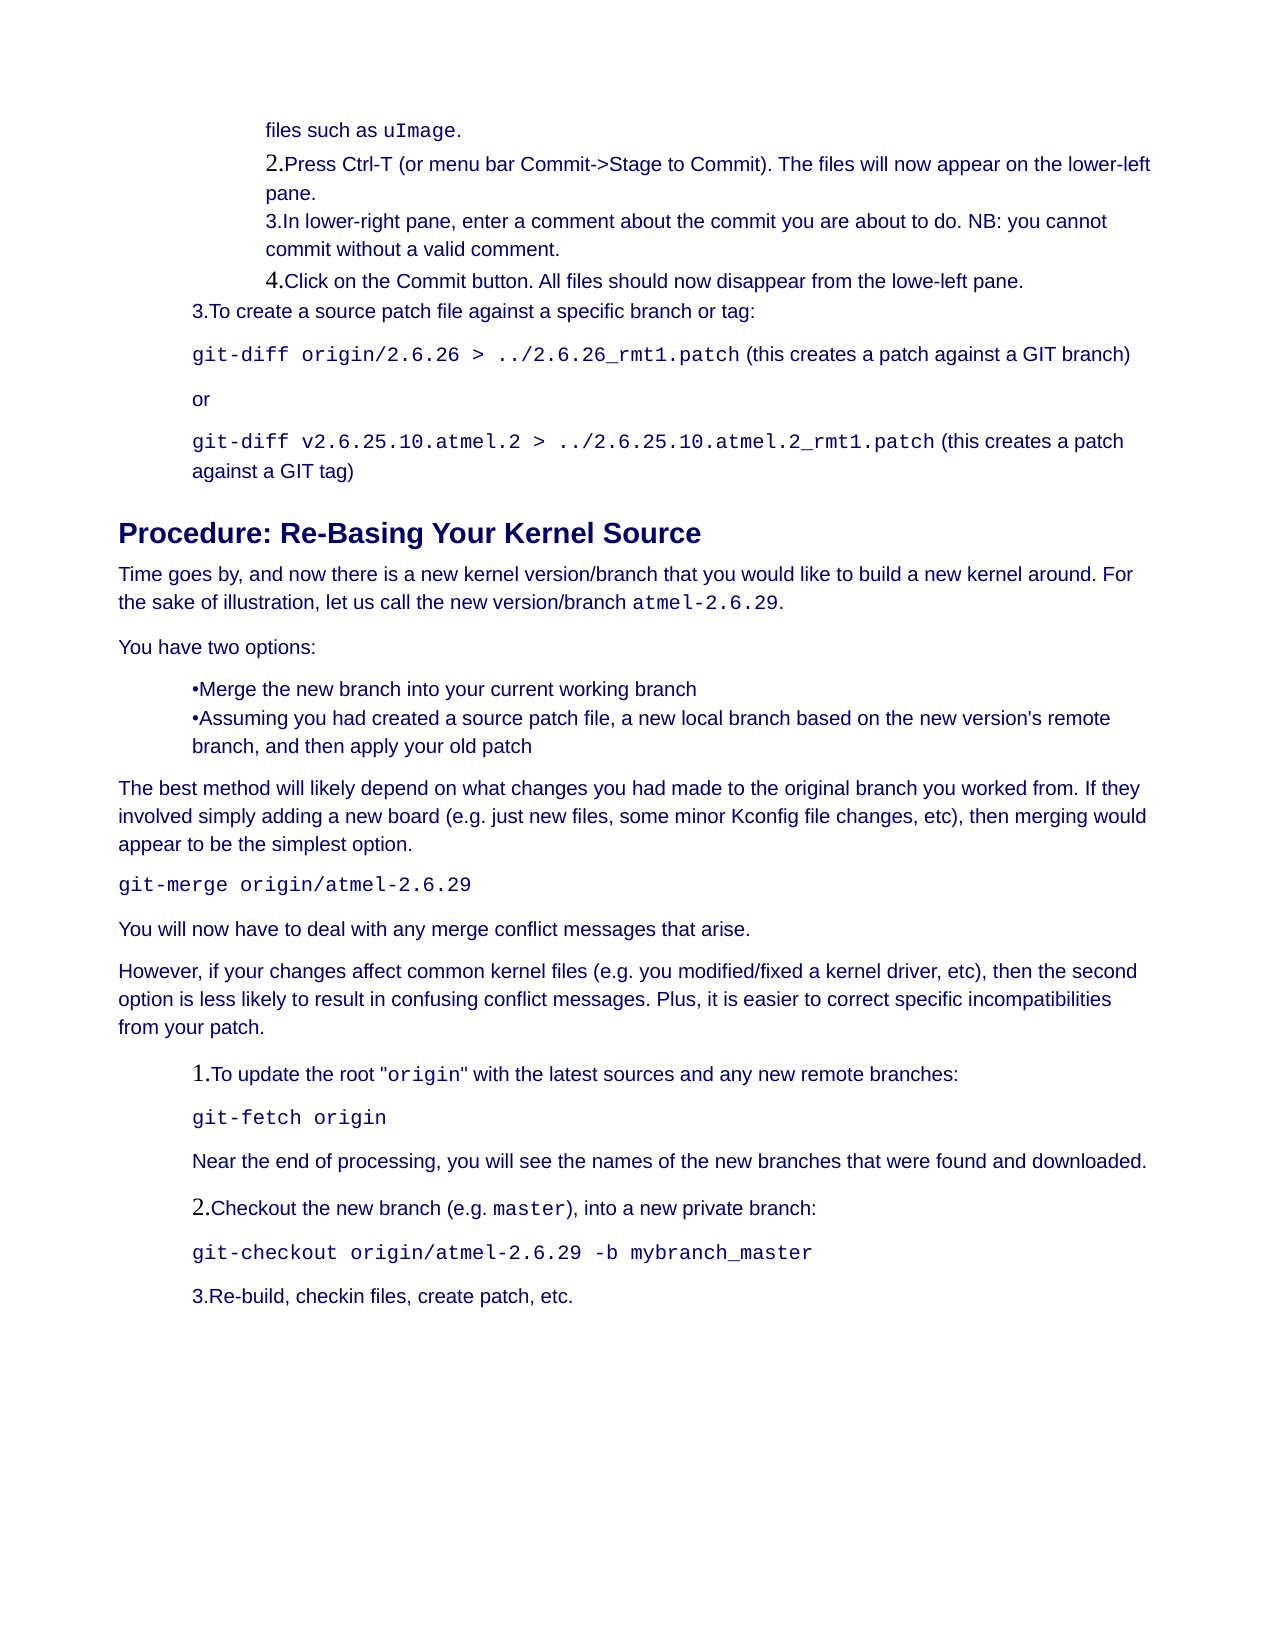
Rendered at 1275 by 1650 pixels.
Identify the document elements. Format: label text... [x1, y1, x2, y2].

list Merge the new branch into your current working branch [118, 678, 1157, 701]
list Near the end of processing, you will see the names of the new branches that were found and downloaded. [118, 1150, 1157, 1173]
subtitle Procedure: Re-Basing Your Kernel Source [118, 517, 1157, 550]
list To create a source patch file against a specific branch or tag: [118, 300, 1157, 323]
list Click on the Commit button. All files should now disappear from the lowe-left pane. [118, 265, 1157, 294]
text The best method will likely depend on what changes you had made to the original branch you worked from. If they involved simply adding a new board (e.g. just new files, some minor Kconfig file changes, etc), then merging would appear to be the simplest option. [118, 776, 1157, 856]
list git-checkout origin/atmel-2.6.29 -b mybranch_master [118, 1242, 1157, 1265]
list git-diff origin/2.6.26 > ../2.6.26_rmt1.patch (this creates a patch against a GIT branch) [118, 342, 1157, 368]
list In lower-right pane, enter a comment about the commit you are about to do. NB: you cannot commit without a valid comment. [118, 209, 1157, 261]
text You have two options: [118, 635, 1157, 659]
list or [118, 387, 1157, 411]
list git-fetch origin [118, 1108, 1157, 1131]
list files such as uImage. [118, 118, 1157, 143]
list Re-build, checkin files, create patch, etc. [118, 1284, 1157, 1308]
text However, if your changes affect common kernel files (e.g. you modified/fixed a kernel driver, etc), then the second option is less likely to result in confusing conflict messages. Plus, it is easier to correct specific incompatibilities from your patch. [118, 959, 1157, 1039]
list To update the root "origin" with the latest sources and any new remote branches: [118, 1058, 1157, 1087]
text Time goes by, and now there is a new kernel version/branch that you would like to build a new kernel around. For the sake of illustration, let us call the new version/branch atmel-2.6.29. [118, 563, 1157, 616]
text git-merge origin/atmel-2.6.29 [118, 875, 1157, 898]
list Checkout the new branch (e.g. master), into a new private branch: [118, 1192, 1157, 1222]
list git-diff v2.6.25.10.atmel.2 > ../2.6.25.10.atmel.2_rmt1.patch (this creates a patch against a GIT tag) [118, 430, 1157, 483]
text You will now have to deal with any merge conflict messages that arise. [118, 917, 1157, 940]
list Press Ctrl-T (or menu bar Commit->Stage to Commit). The files will now appear on the lower-left pane. [118, 148, 1157, 205]
list Assuming you had created a source patch file, a new local branch based on the new version's remote branch, and then apply your old patch [118, 706, 1157, 757]
